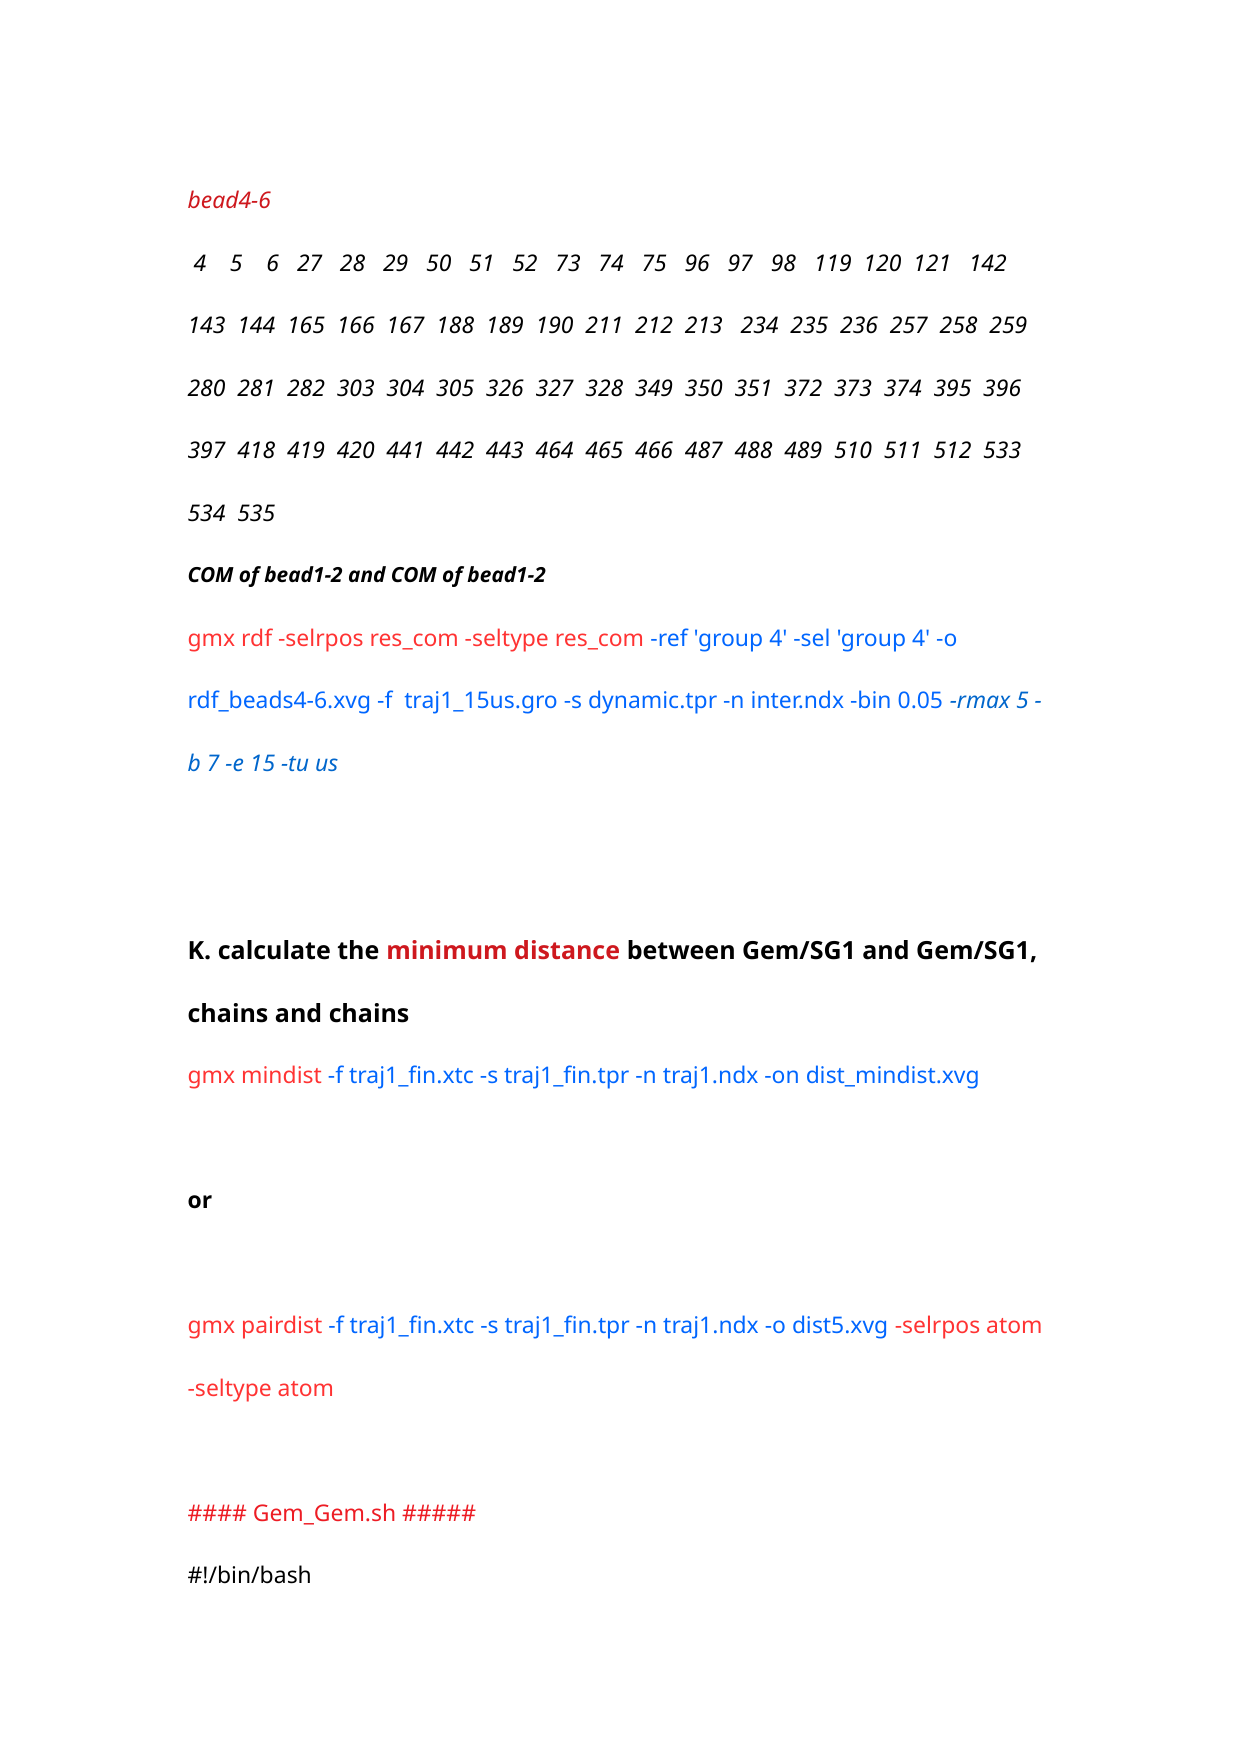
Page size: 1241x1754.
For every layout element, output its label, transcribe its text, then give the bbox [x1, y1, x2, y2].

text #!/bin/bash [187, 1533, 1053, 1596]
text 4 5 6 27 28 29 50 51 52 73 74 75 96 97 98 119 120 121 142 143 144 165 166 167 188 189 190 211 212 213 234 235 236 257 258 259 280 281 282 303 304 305 326 327 328 349 350 351 372 373 374 395 396 397 418 419 420 441 442 443 464 465 466 487 488 489 510 511 512 533 534 535 [187, 221, 1053, 533]
text COM of bead1-2 and COM of bead1-2 [187, 533, 1053, 596]
text gmx rdf -selrpos res_com -seltype res_com -ref 'group 4' -sel 'group 4' -o rdf_beads4-6.xvg -f traj1_15us.gro -s dynamic.tpr -n inter.ndx -bin 0.05 -rmax 5 -b 7 -e 15 -tu us [187, 596, 1053, 783]
text gmx mindist -f traj1_fin.xtc -s traj1_fin.tpr -n traj1.ndx -on dist_mindist.xvg [187, 1033, 1053, 1096]
text #### Gem_Gem.sh ##### [187, 1471, 1053, 1533]
text or [187, 1158, 1053, 1221]
text K. calculate the minimum distance between Gem/SG1 and Gem/SG1, chains and chains [187, 908, 1053, 1033]
text bead4-6 [187, 158, 1053, 221]
text gmx pairdist -f traj1_fin.xtc -s traj1_fin.tpr -n traj1.ndx -o dist5.xvg -selrpos atom -seltype atom [187, 1283, 1053, 1408]
